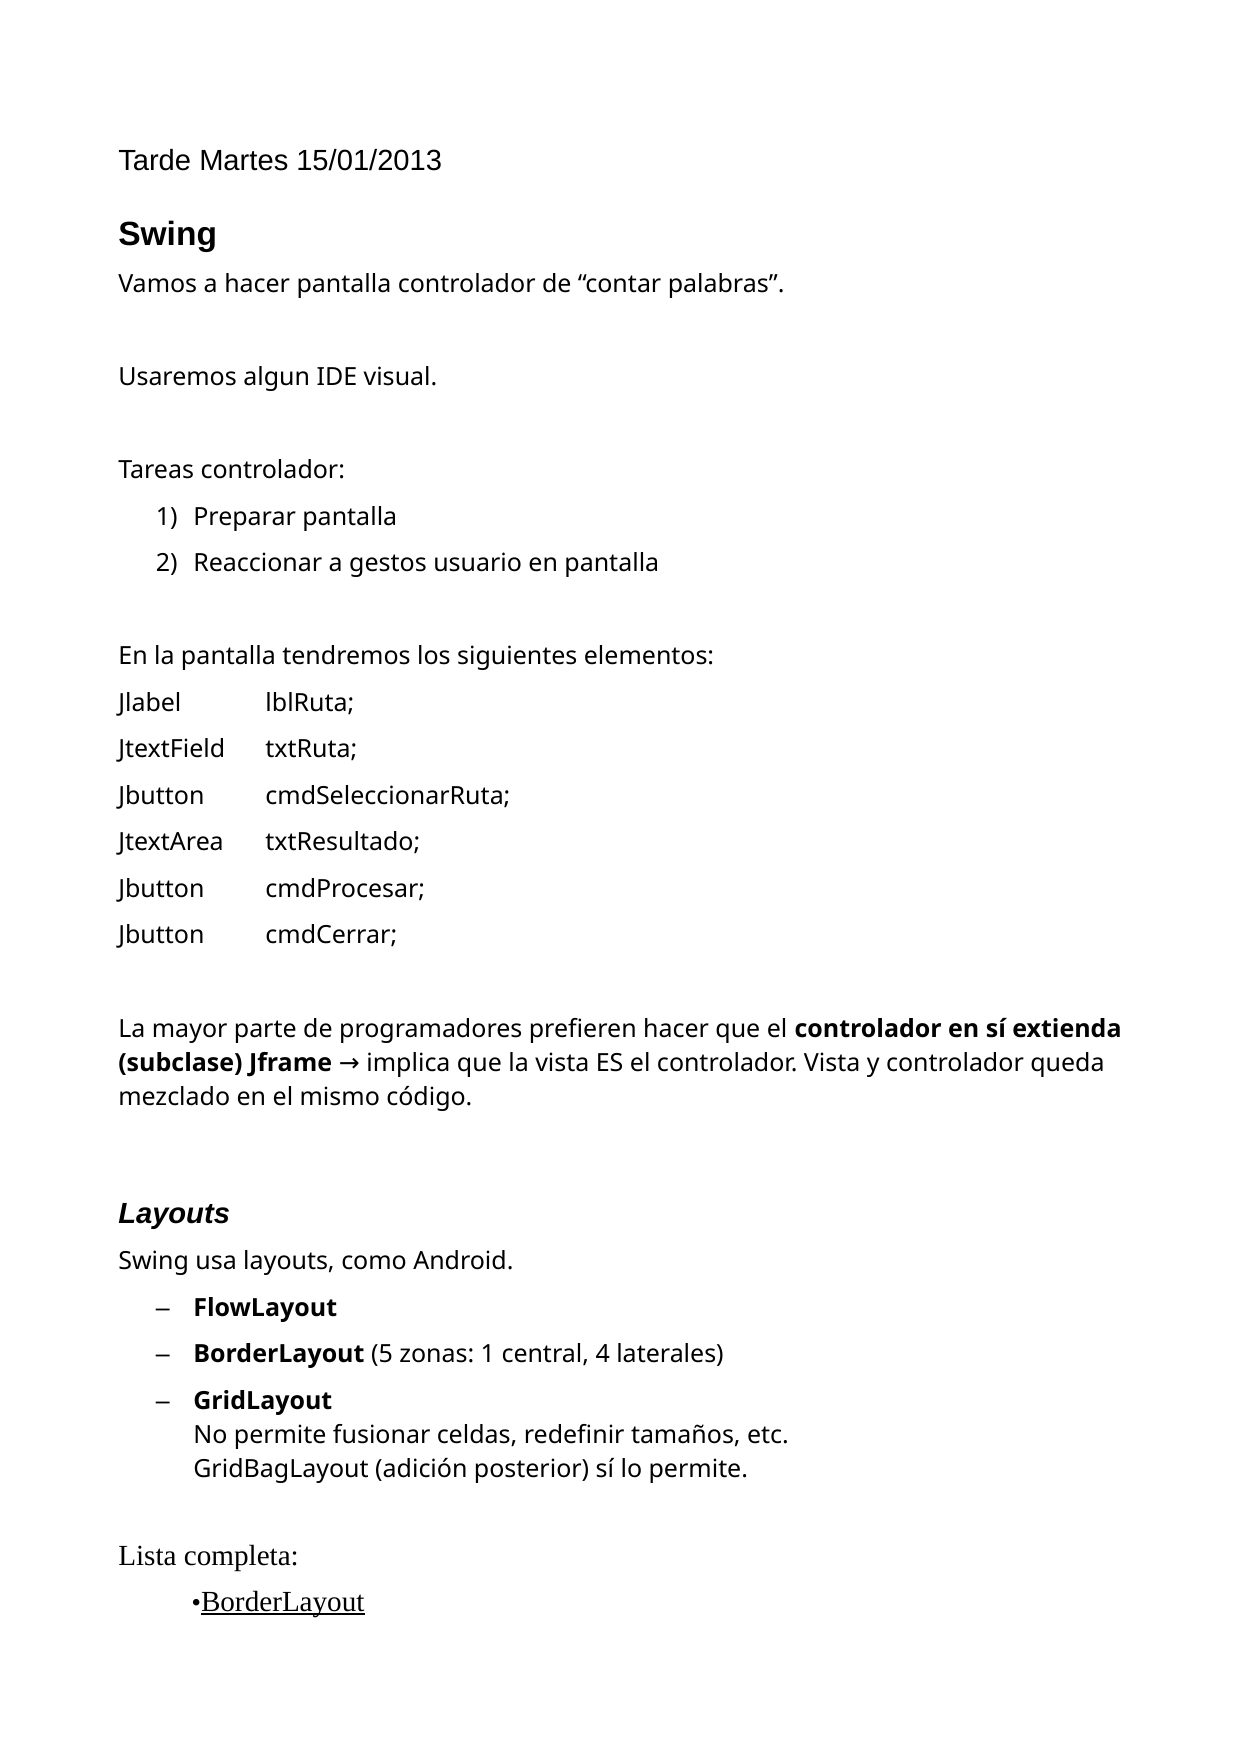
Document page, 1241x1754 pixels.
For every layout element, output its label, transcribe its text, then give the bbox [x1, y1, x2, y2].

text Lista completa: [118, 1538, 1122, 1571]
text JtextField txtRuta; [118, 731, 1122, 765]
subtitle Tarde Martes 15/01/2013 [118, 143, 1122, 177]
text Jbutton cmdProcesar; [118, 871, 1122, 905]
text Vamos a hacer pantalla controlador de “contar palabras”. [118, 265, 1122, 299]
text En la pantalla tendremos los siguientes elementos: [118, 638, 1122, 672]
text Usaremos algun IDE visual. [118, 358, 1122, 392]
text La mayor parte de programadores prefieren hacer que el controlador en sí extienda (subclase) Jframe → implica que la vista ES el controlador. Vista y controlador queda mezclado en el mismo código. [118, 1010, 1122, 1112]
list Reaccionar a gestos usuario en pantalla [156, 545, 1122, 579]
list Preparar pantalla [156, 498, 1122, 532]
text Swing usa layouts, como Android. [118, 1243, 1122, 1277]
text Tareas controlador: [118, 452, 1122, 486]
list FlowLayout [156, 1289, 1122, 1323]
subtitle Swing [118, 214, 1122, 253]
list BorderLayout (5 zonas: 1 central, 4 laterales) [156, 1336, 1122, 1370]
list GridLayout No permite fusionar celdas, redefinir tamaños, etc. GridBagLayout (adición posterior) sí lo permite. [156, 1382, 1122, 1484]
text Jbutton cmdCerrar; [118, 917, 1122, 951]
subtitle Layouts [118, 1197, 1122, 1230]
text JtextArea txtResultado; [118, 824, 1122, 858]
text Jlabel lblRuta; [118, 684, 1122, 718]
list BorderLayout [118, 1584, 1122, 1617]
text Jbutton cmdSeleccionarRuta; [118, 777, 1122, 812]
